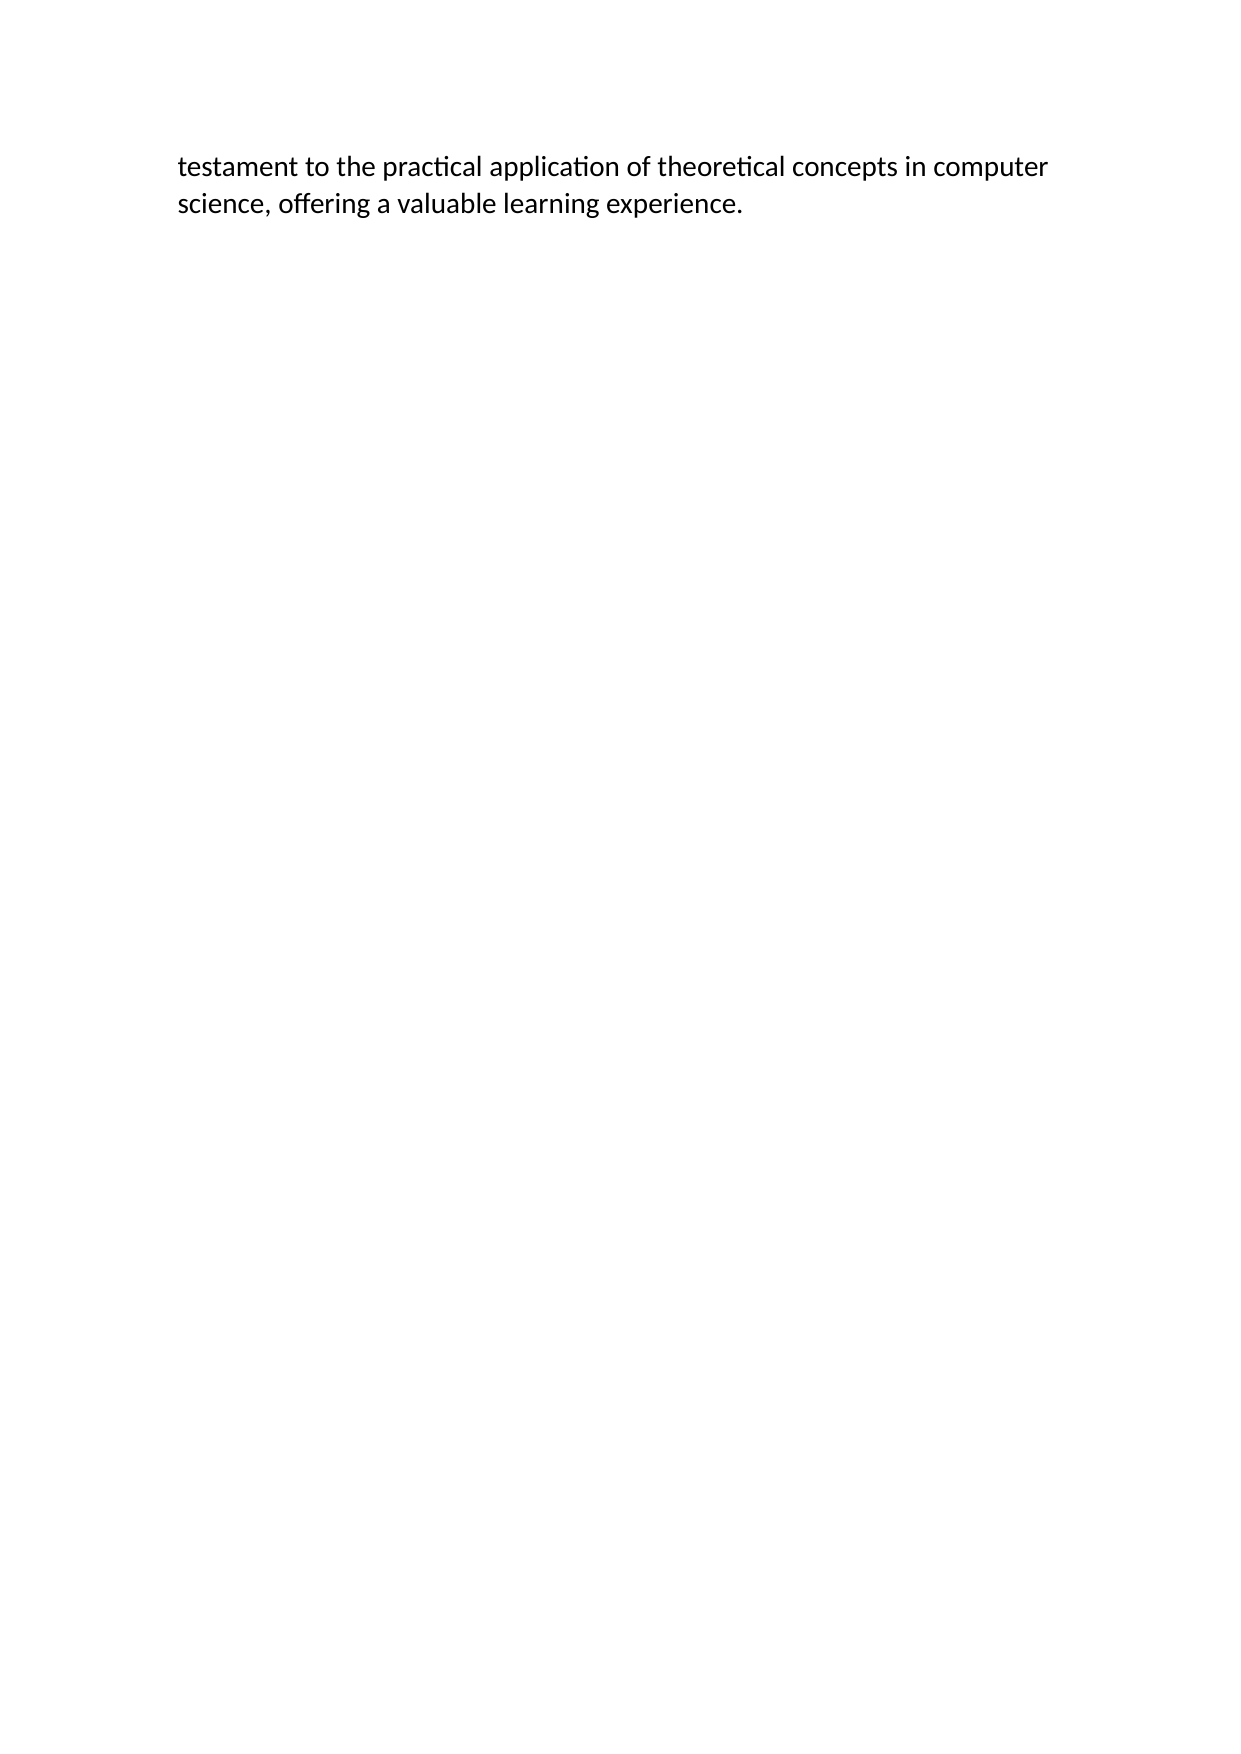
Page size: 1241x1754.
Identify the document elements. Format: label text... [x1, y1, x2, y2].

text testament to the practical application of theoretical concepts in computer science, offering a valuable learning experience. [177, 148, 1063, 221]
